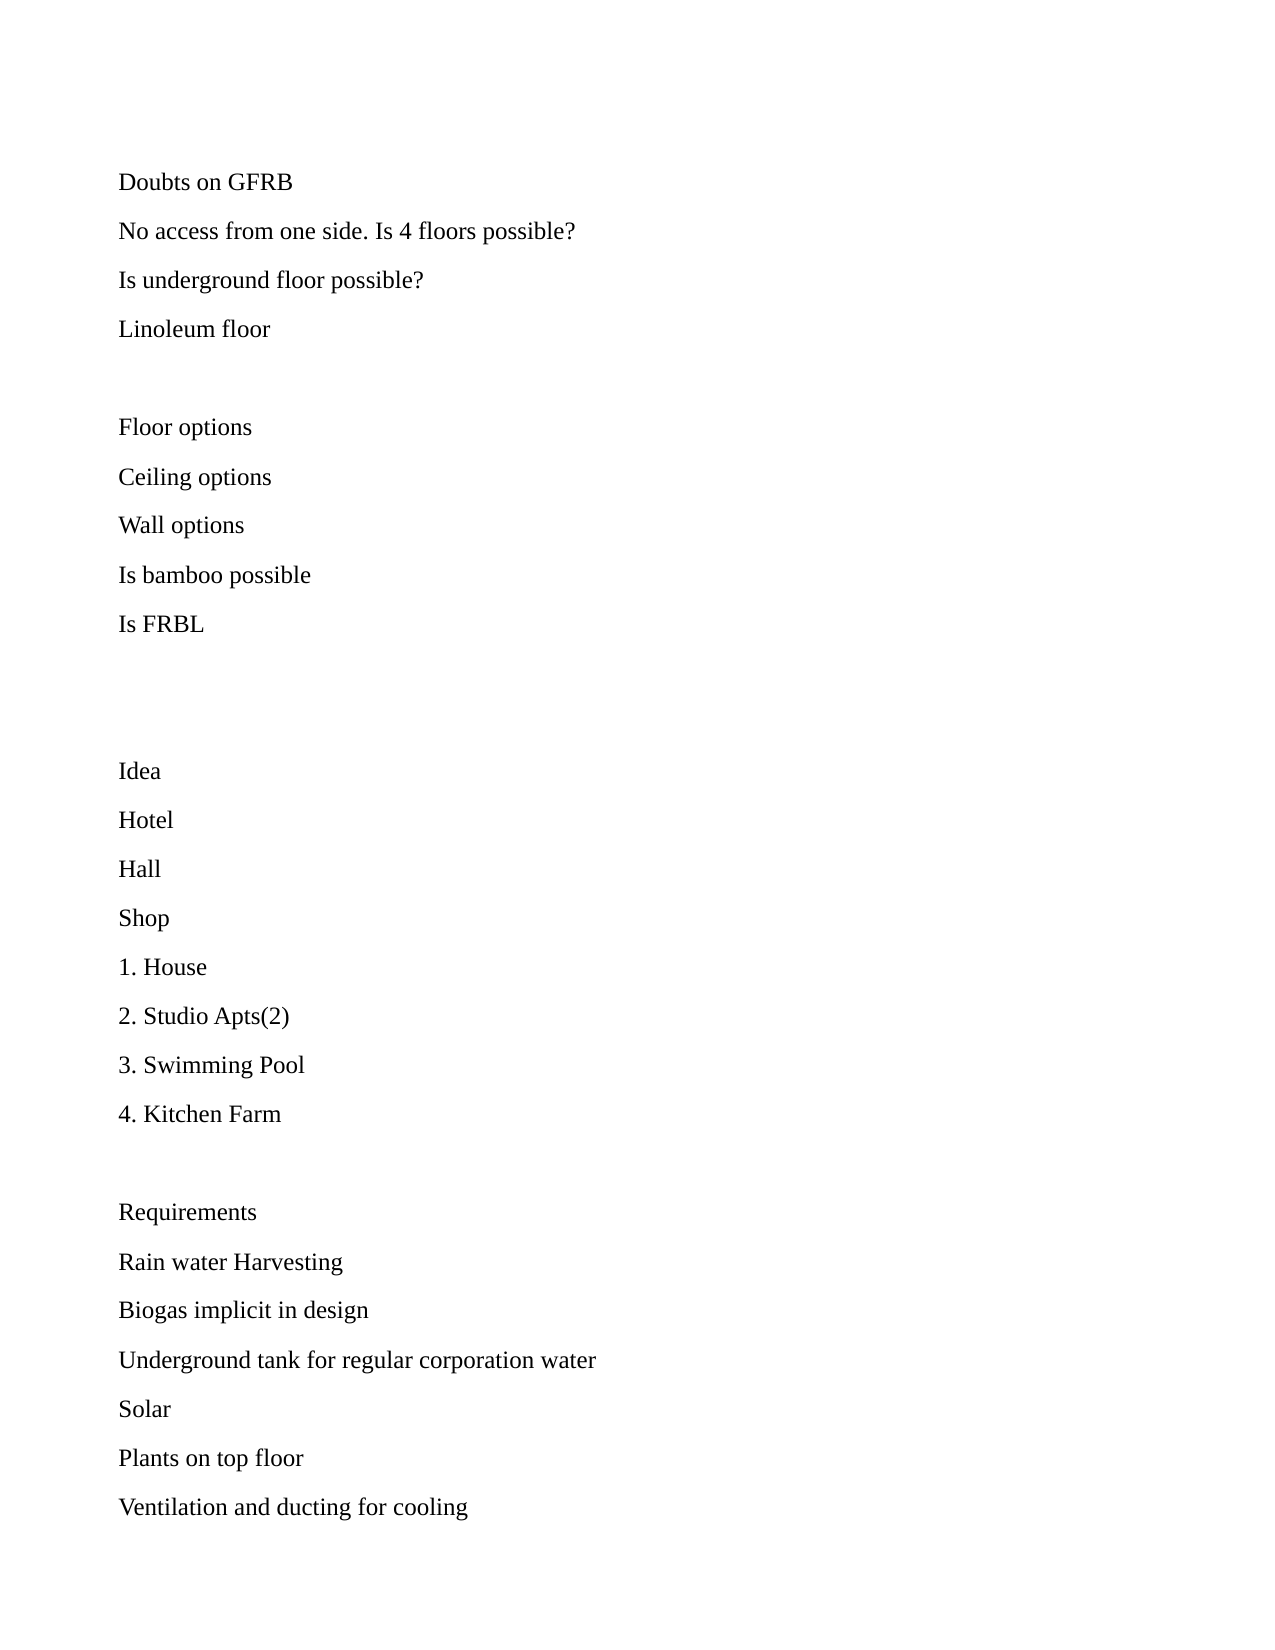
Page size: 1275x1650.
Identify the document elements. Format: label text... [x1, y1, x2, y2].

text 3. Swimming Pool [118, 1050, 1157, 1079]
text Idea [118, 756, 1157, 785]
text Rain water Harvesting [118, 1247, 1157, 1275]
text Hotel [118, 805, 1157, 834]
text Plants on top floor [118, 1443, 1157, 1472]
text Is underground floor possible? [118, 265, 1157, 294]
text Is FRBL [118, 609, 1157, 637]
text Linoleum floor [118, 314, 1157, 343]
text Requirements [118, 1197, 1157, 1226]
text Underground tank for regular corporation water [118, 1345, 1157, 1373]
text Biogas implicit in design [118, 1296, 1157, 1324]
text Shop [118, 903, 1157, 932]
text Floor options [118, 412, 1157, 441]
text No access from one side. Is 4 floors possible? [118, 216, 1157, 245]
text Ceiling options [118, 462, 1157, 490]
text Solar [118, 1394, 1157, 1422]
text 4. Kitchen Farm [118, 1099, 1157, 1128]
text Is bamboo possible [118, 560, 1157, 588]
text Wall options [118, 511, 1157, 539]
text Doubts on GFRB [118, 167, 1157, 196]
text 1. House [118, 952, 1157, 981]
text Ventilation and ducting for cooling [118, 1492, 1157, 1521]
text Hall [118, 854, 1157, 883]
text 2. Studio Apts(2) [118, 1001, 1157, 1030]
